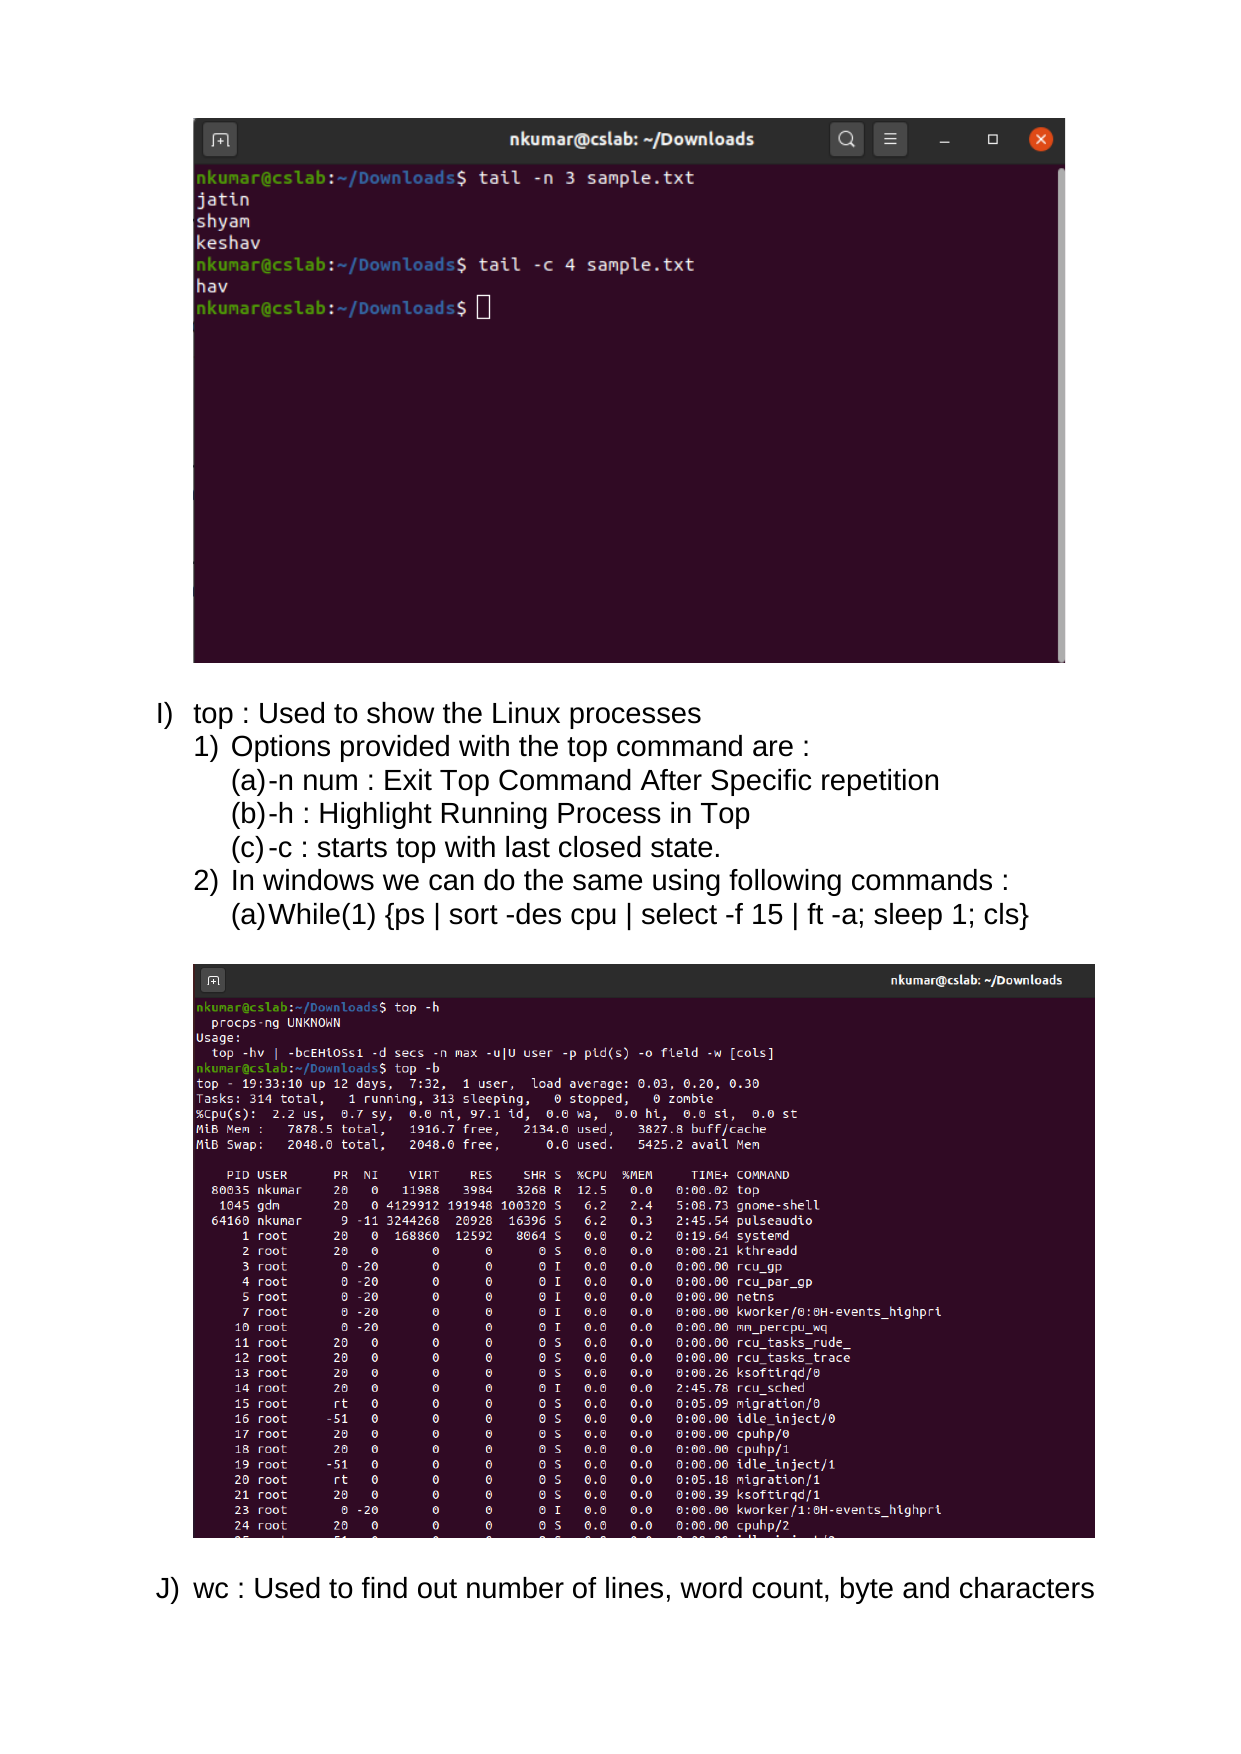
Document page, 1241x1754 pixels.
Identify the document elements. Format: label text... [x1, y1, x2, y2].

list top : Used to show the Linux processes [156, 696, 1122, 729]
picture [193, 964, 377, 1538]
list Options provided with the top command are : [193, 729, 1122, 763]
list -c : starts top with last closed state. [231, 830, 1122, 863]
list While(1) {ps | sort -des cpu | select -f 15 | ft -a; sleep 1; cls} [231, 897, 1122, 931]
list In windows we can do the same using following commands : [193, 863, 1122, 897]
picture [249, 118, 902, 663]
list wc : Used to find out number of lines, word count, byte and characters [156, 1571, 1122, 1604]
list -h : Highlight Running Process in Top [231, 796, 1122, 830]
list -n num : Exit Top Command After Specific repetition [231, 763, 1122, 796]
